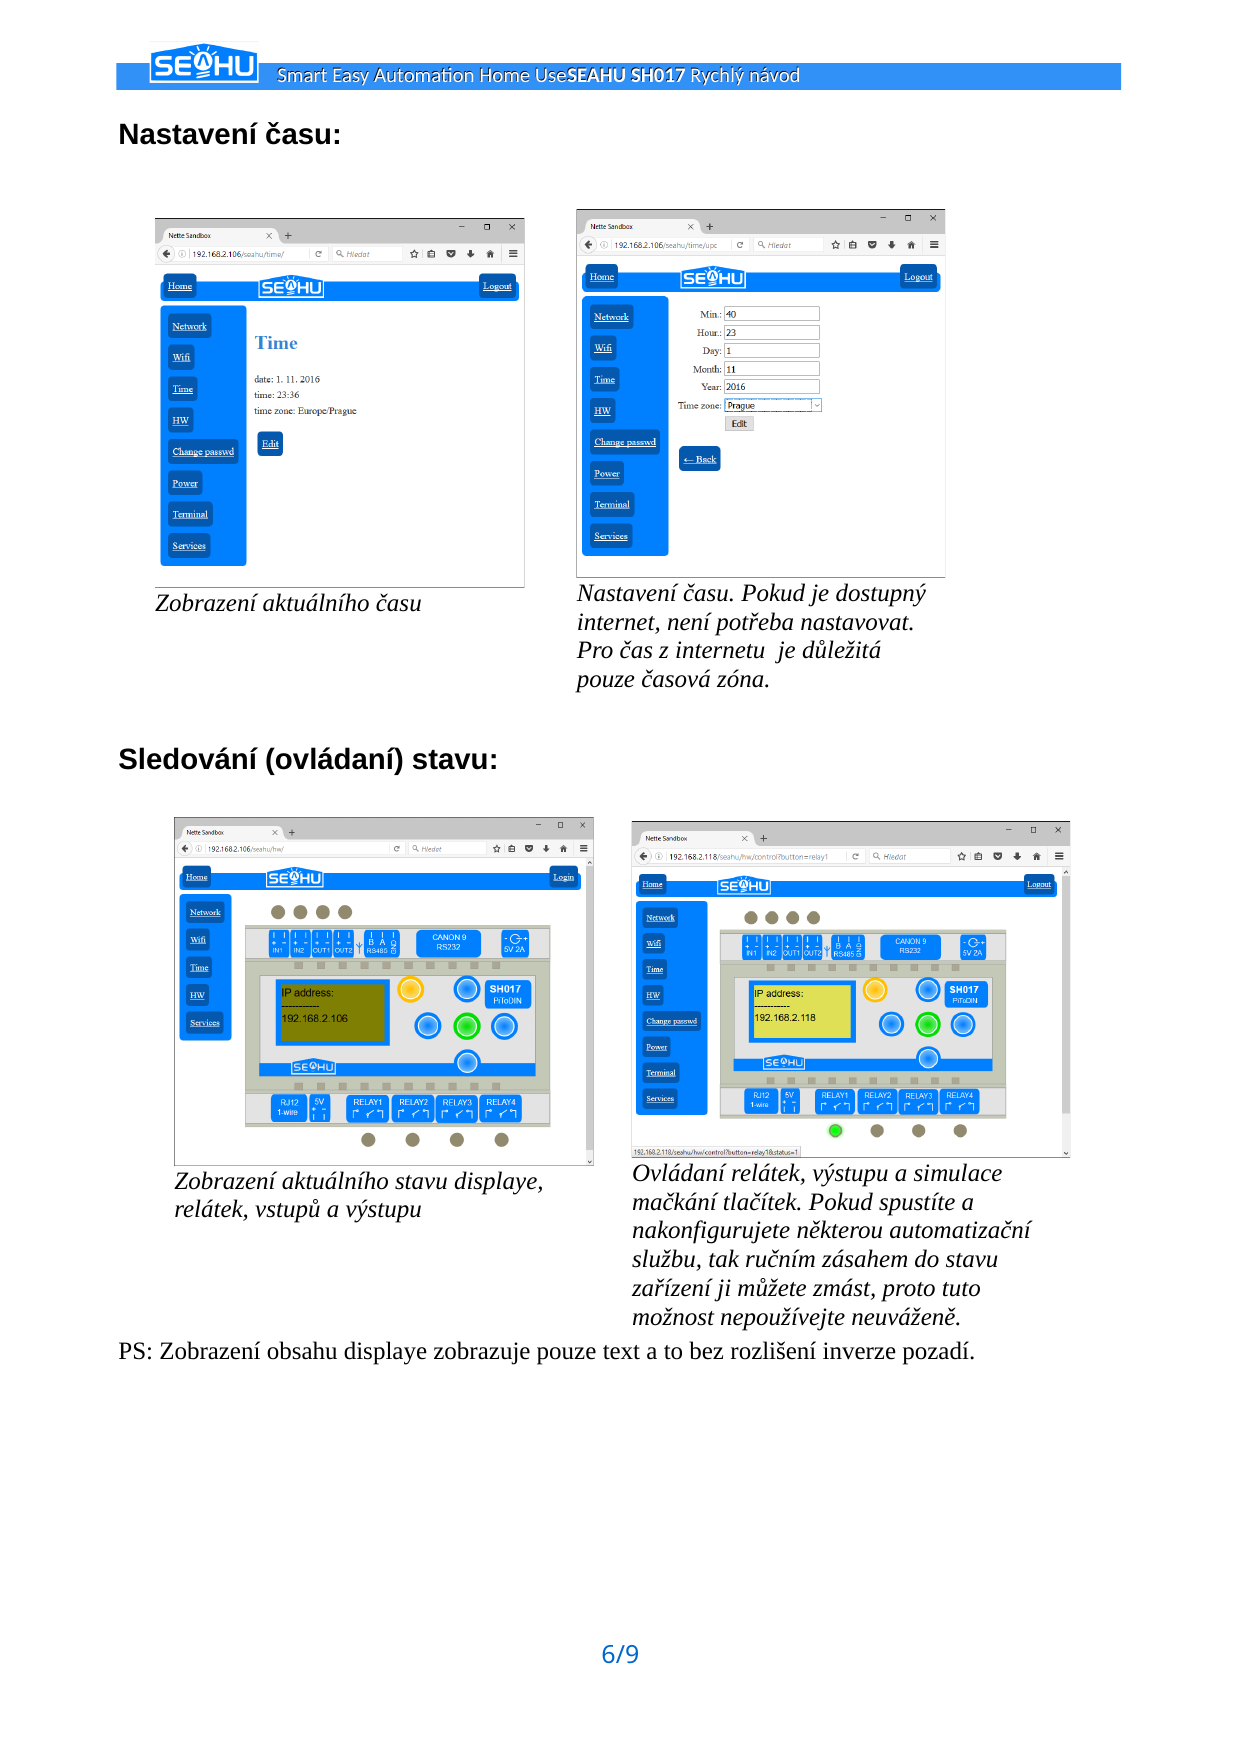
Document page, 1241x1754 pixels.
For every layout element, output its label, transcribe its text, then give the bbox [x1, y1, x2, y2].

subtitle Nastavení času: [118, 117, 1122, 151]
picture [149, 41, 259, 83]
subtitle Sledování (ovládaní) stavu: [118, 742, 1122, 776]
picture [174, 817, 594, 1166]
text Ovládaní relátek, výstupu a simulace mačkání tlačítek. Pokud spustíte a nakonfigurujete některou automatizační službu, tak ručním zásahem do stavu zařízení ji můžete zmást, proto tuto možnost nepoužívejte neuváženě. [632, 1158, 1070, 1330]
text Nastavení času. Pokud je dostupný internet, není potřeba nastavovat. Pro čas z internetu je důležitá pouze časová zóna. [577, 578, 945, 693]
text PS: Zobrazení obsahu displaye zobrazuje pouze text a to bez rozlišení inverze pozadí. [118, 837, 1122, 1365]
picture [631, 821, 1071, 1158]
picture [155, 218, 525, 588]
text Zobrazení aktuálního času [155, 588, 524, 617]
picture [576, 209, 946, 578]
text Zobrazení aktuálního stavu displaye, relátek, vstupů a výstupu [174, 1166, 593, 1223]
